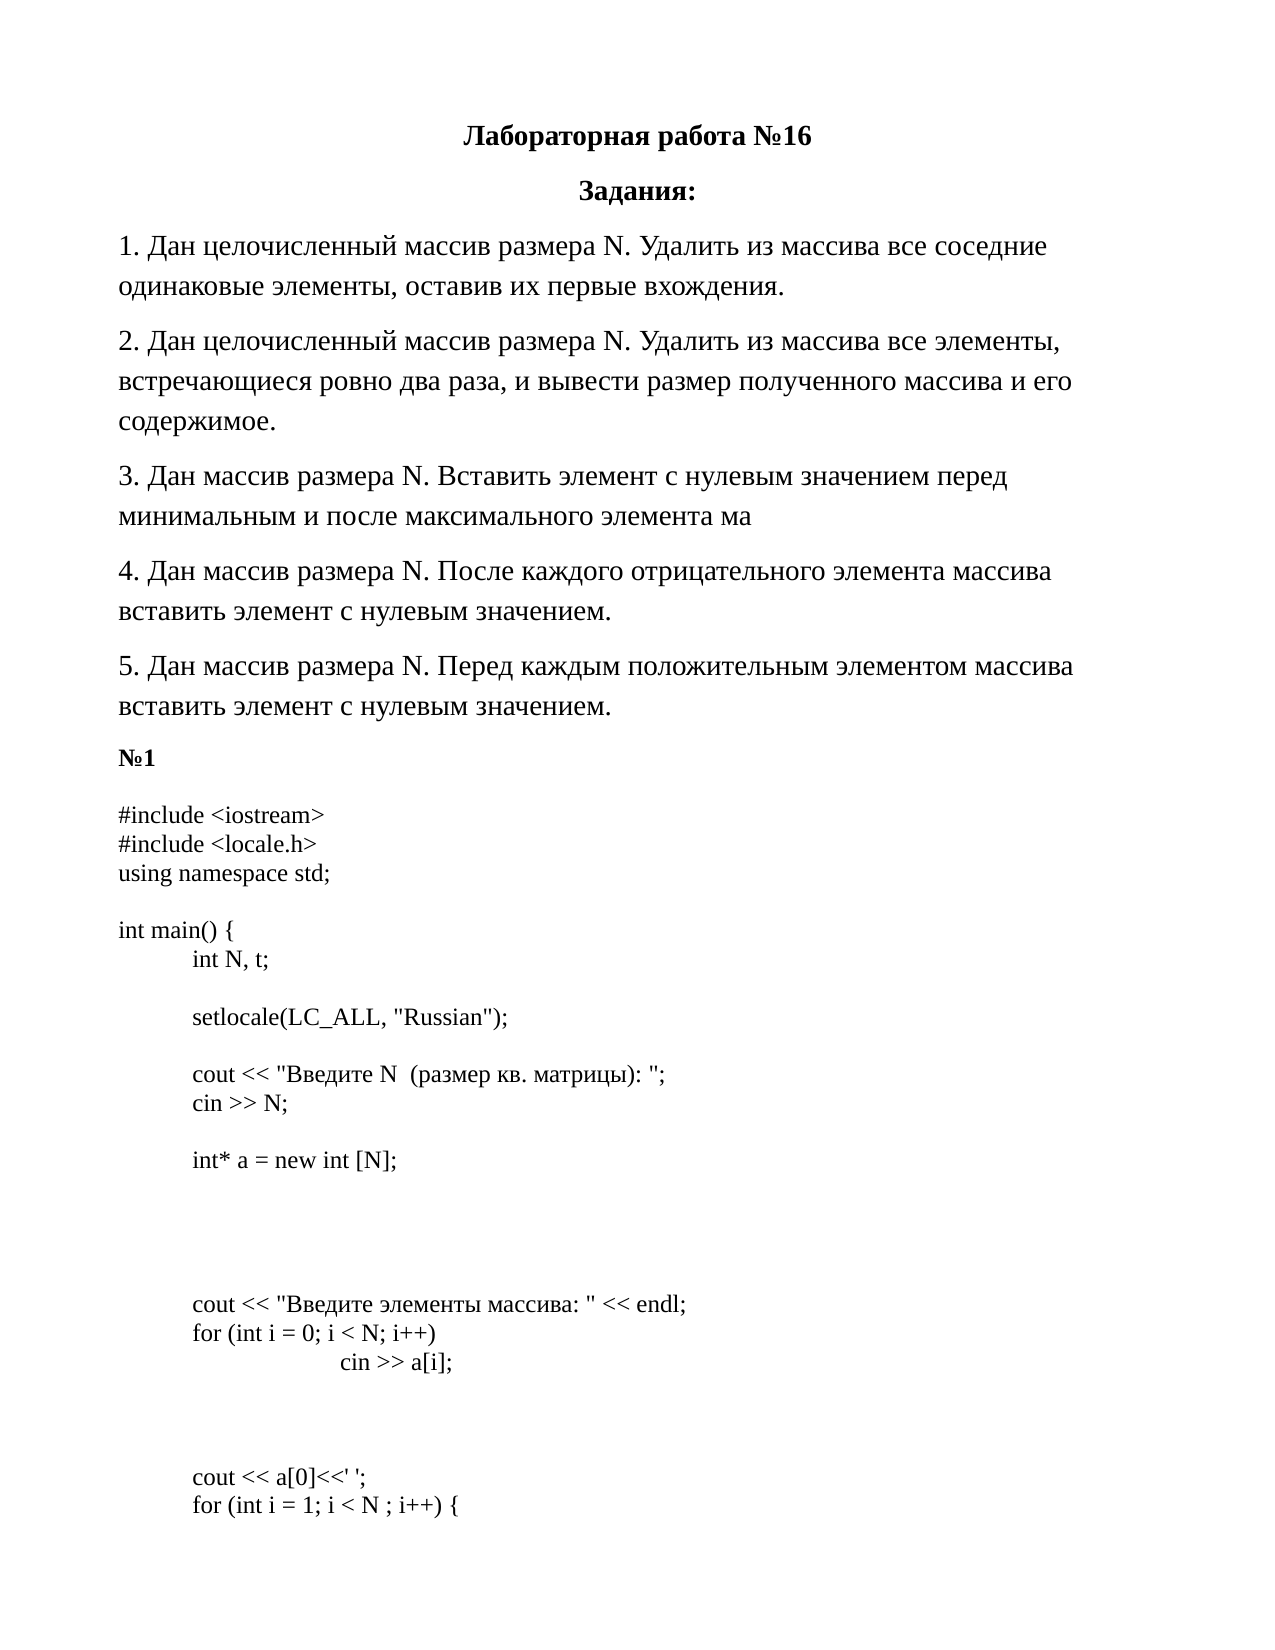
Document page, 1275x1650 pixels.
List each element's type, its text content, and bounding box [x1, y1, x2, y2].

text 5. Дан массив размера N. Перед каждым положительным элементом массива вставить элемент с нулевым значением. [118, 648, 1157, 722]
text #include <iostream> [118, 800, 1157, 829]
text setlocale(LC_ALL, "Russian"); [118, 1002, 1157, 1030]
text 4. Дан массив размера N. После каждого отрицательного элемента массива вставить элемент с нулевым значением. [118, 553, 1157, 627]
text Задания: [118, 173, 1157, 206]
text №1 [118, 743, 1157, 772]
text cout << "Введите элементы массива: " << endl; [118, 1289, 1157, 1318]
text int* a = new int [N]; [118, 1145, 1157, 1174]
text #include <locale.h> [118, 829, 1157, 858]
text 2. Дан целочисленный массив размера N. Удалить из массива все элементы, встречающиеся ровно два раза, и вывести размер полученного массива и его содержимое. [118, 323, 1157, 437]
text using namespace std; [118, 858, 1157, 887]
text Лабораторная работа №16 [118, 118, 1157, 152]
text cin >> N; [118, 1088, 1157, 1117]
text for (int i = 0; i < N; i++) [118, 1318, 1157, 1347]
text 1. Дан целочисленный массив размера N. Удалить из массива все соседние одинаковые элементы, оставив их первые вхождения. [118, 228, 1157, 301]
text for (int i = 1; i < N ; i++) { [118, 1490, 1157, 1519]
text 3. Дан массив размера N. Вставить элемент с нулевым значением перед минимальным и после максимального элемента ма [118, 458, 1157, 532]
text int N, t; [118, 944, 1157, 973]
text cout << "Введите N (размер кв. матрицы): "; [118, 1059, 1157, 1088]
text cout << a[0]<<' '; [118, 1462, 1157, 1490]
text int main() { [118, 915, 1157, 944]
text cin >> a[i]; [118, 1347, 1157, 1375]
